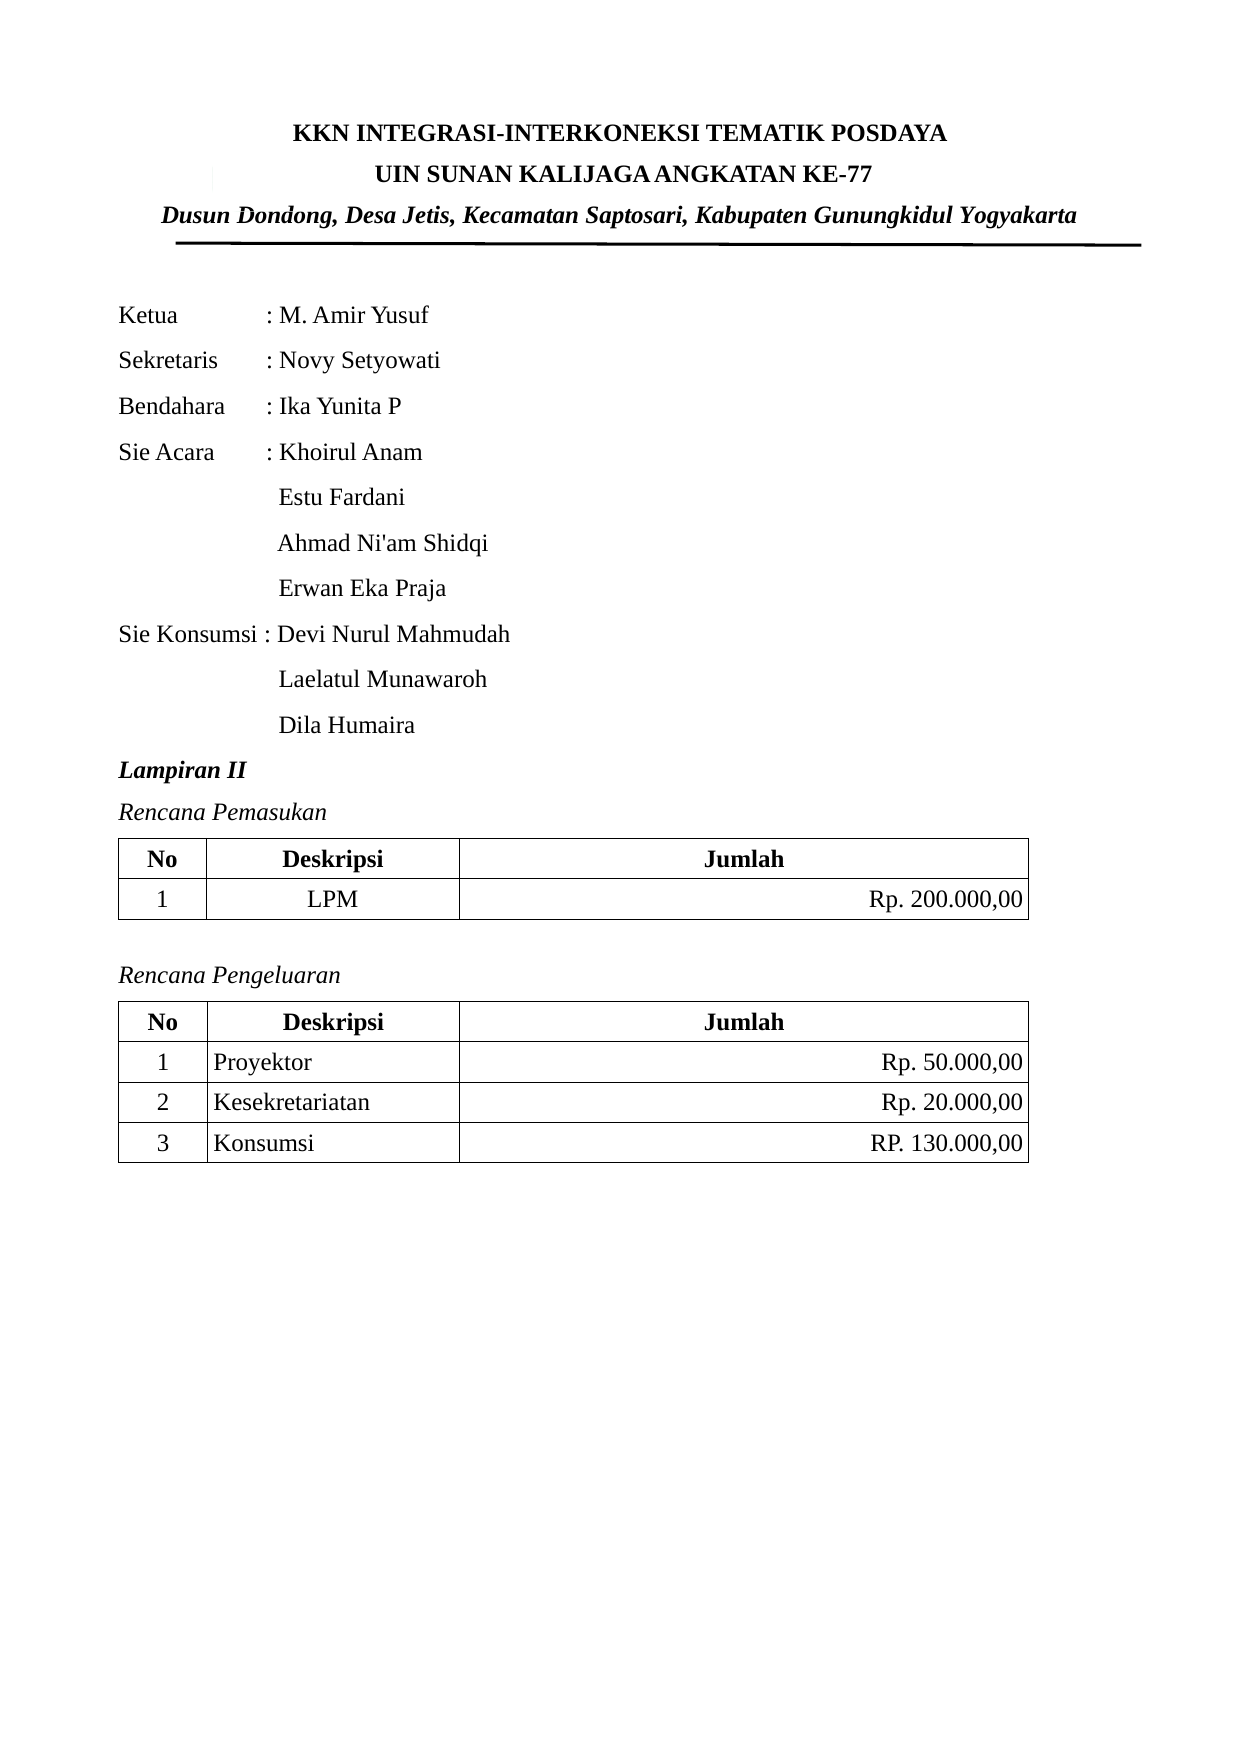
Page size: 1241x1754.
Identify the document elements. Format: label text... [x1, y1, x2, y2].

table_cell Rp. 20.000,00 [460, 1083, 1028, 1122]
text Rencana Pengeluaran [118, 960, 1122, 988]
table_cell 3 [119, 1123, 207, 1162]
table_cell Konsumsi [208, 1123, 459, 1162]
text Rencana Pemasukan [118, 797, 1122, 825]
table_header No [119, 839, 206, 878]
text Ahmad Ni'am Shidqi [118, 528, 1122, 556]
table_header Deskripsi [207, 839, 459, 878]
table_header Jumlah [460, 839, 1028, 878]
table_cell Rp. 200.000,00 [460, 879, 1028, 918]
table_cell Rp. 50.000,00 [460, 1042, 1028, 1082]
table_cell 1 [119, 1042, 207, 1082]
table_cell 1 [119, 879, 206, 918]
table_header No [119, 1002, 207, 1041]
text Ketua : M. Amir Yusuf [118, 300, 1122, 329]
text Sekretaris : Novy Setyowati [118, 346, 1122, 374]
text Estu Fardani [118, 482, 1122, 511]
text Bendahara : Ika Yunita P [118, 391, 1122, 420]
table_cell Proyektor [208, 1042, 459, 1082]
text Dila Humaira [118, 710, 1122, 738]
text Laelatul Munawaroh [118, 664, 1122, 693]
table_cell LPM [207, 879, 459, 918]
table_cell 2 [119, 1083, 207, 1122]
table_header Deskripsi [208, 1002, 459, 1041]
text Sie Konsumsi : Devi Nurul Mahmudah [118, 619, 1122, 647]
text Erwan Eka Praja [118, 573, 1122, 602]
text Lampiran II [118, 755, 1122, 784]
table_header Jumlah [460, 1002, 1028, 1041]
table_cell RP. 130.000,00 [460, 1123, 1028, 1162]
table_cell Kesekretariatan [208, 1083, 459, 1122]
text Sie Acara : Khoirul Anam [118, 437, 1122, 465]
